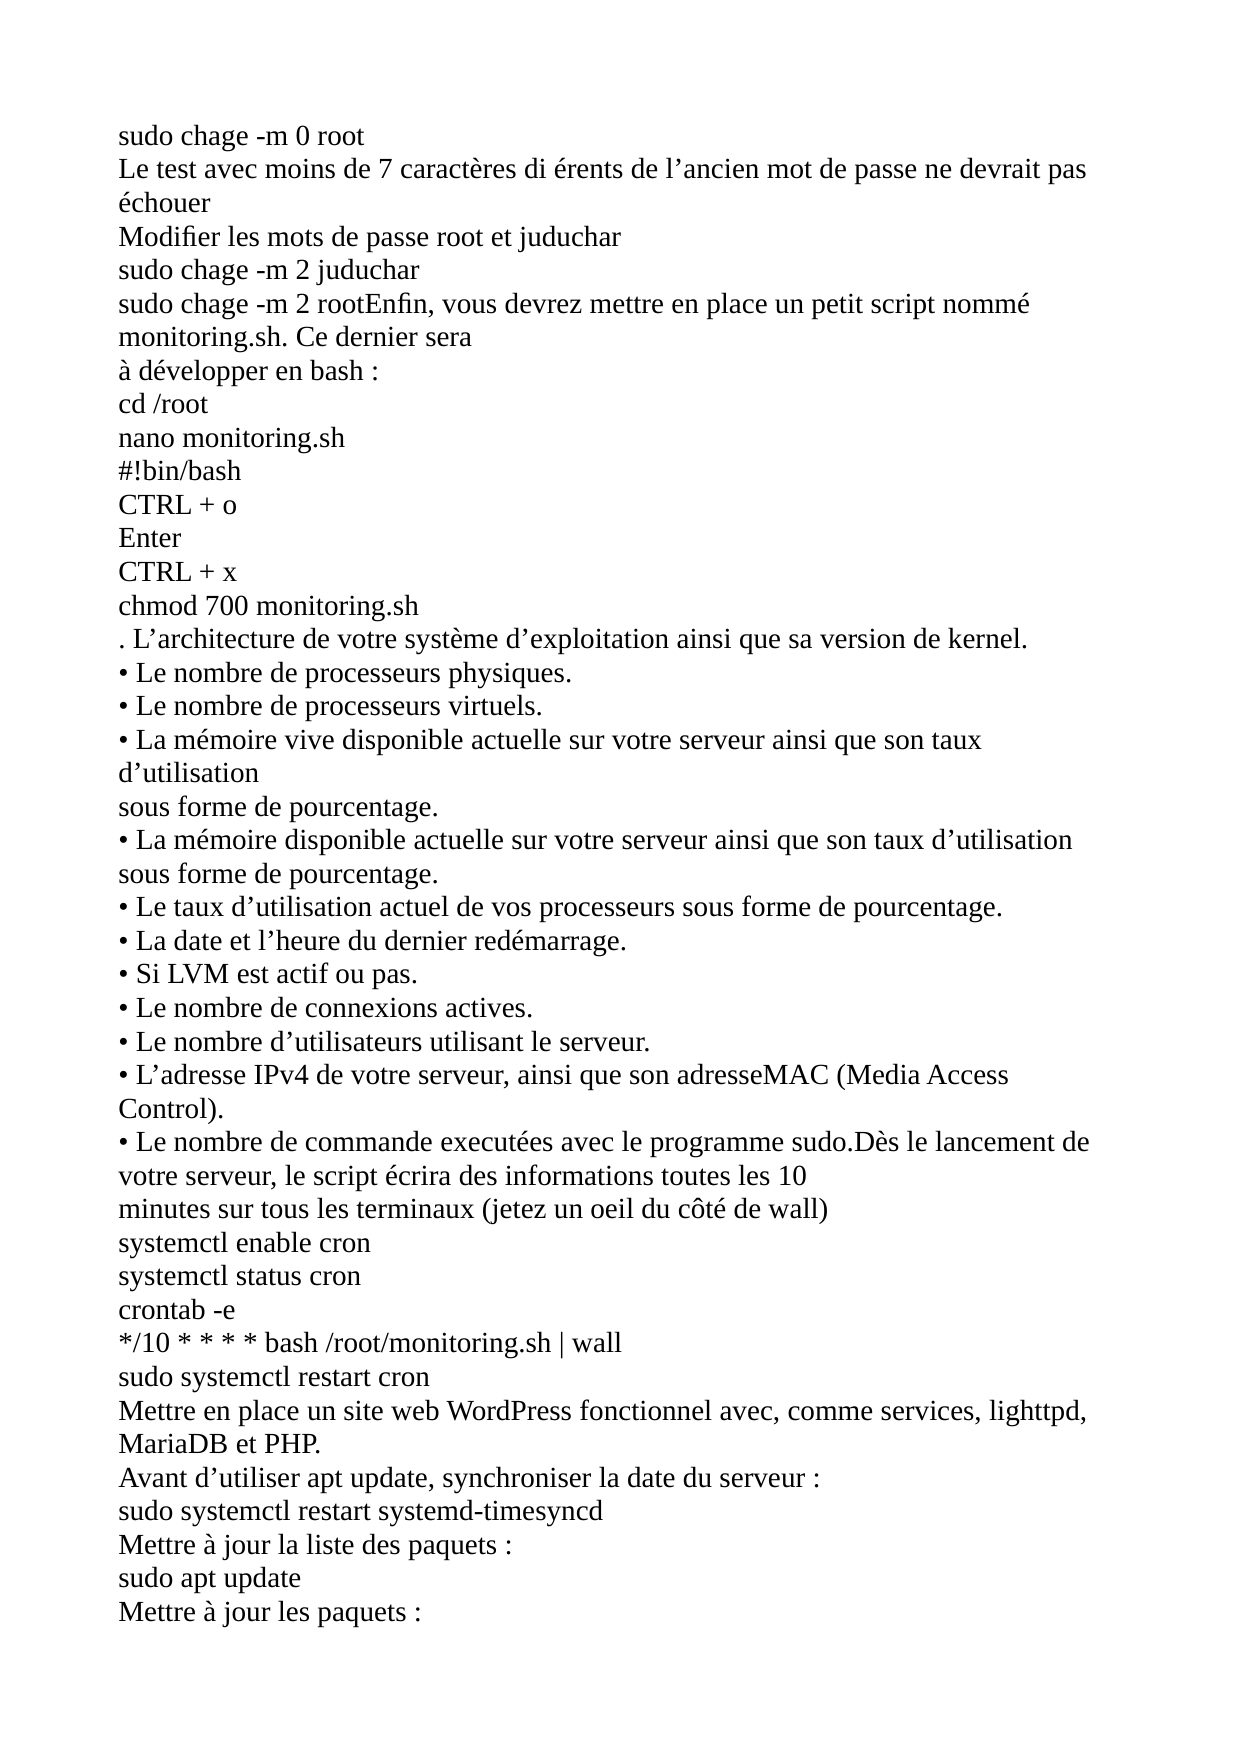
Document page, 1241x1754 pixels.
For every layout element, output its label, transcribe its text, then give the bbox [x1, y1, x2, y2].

text Mettre à jour la liste des paquets : [118, 1527, 1122, 1560]
text sous forme de pourcentage. [118, 856, 1122, 889]
text CTRL + x [118, 554, 1122, 588]
text sudo systemctl restart cron [118, 1359, 1122, 1393]
text • Le nombre d’utilisateurs utilisant le serveur. [118, 1024, 1122, 1057]
text sudo systemctl restart systemd-timesyncd [118, 1493, 1122, 1527]
text • L’adresse IPv4 de votre serveur, ainsi que son adresseMAC (Media Access Control). [118, 1057, 1122, 1124]
text */10 * * * * bash /root/monitoring.sh | wall [118, 1326, 1122, 1359]
text échouer [118, 185, 1122, 219]
text sudo chage -m 2 juduchar [118, 252, 1122, 286]
text • Le nombre de processeurs physiques. [118, 655, 1122, 688]
text systemctl enable cron [118, 1225, 1122, 1258]
text • Le nombre de processeurs virtuels. [118, 688, 1122, 722]
text sudo chage -m 2 rootEnﬁn, vous devrez mettre en place un petit script nommé monitoring.sh. Ce dernier sera [118, 286, 1122, 353]
text sudo apt update [118, 1560, 1122, 1594]
text minutes sur tous les terminaux (jetez un oeil du côté de wall) [118, 1191, 1122, 1225]
text cd /root [118, 386, 1122, 420]
text Mettre en place un site web WordPress fonctionnel avec, comme services, lighttpd, [118, 1393, 1122, 1426]
text • Le nombre de connexions actives. [118, 990, 1122, 1024]
text • Si LVM est actif ou pas. [118, 957, 1122, 990]
text systemctl status cron [118, 1258, 1122, 1292]
text • La mémoire disponible actuelle sur votre serveur ainsi que son taux d’utilisation [118, 822, 1122, 856]
text Mettre à jour les paquets : [118, 1594, 1122, 1627]
text à développer en bash : [118, 353, 1122, 386]
text Modiﬁer les mots de passe root et juduchar [118, 219, 1122, 252]
text Avant d’utiliser apt update, synchroniser la date du serveur : [118, 1460, 1122, 1493]
text CTRL + o [118, 487, 1122, 521]
text • La date et l’heure du dernier redémarrage. [118, 923, 1122, 957]
text Enter [118, 521, 1122, 554]
text nano monitoring.sh [118, 420, 1122, 453]
text #!bin/bash [118, 453, 1122, 487]
text • La mémoire vive disponible actuelle sur votre serveur ainsi que son taux d’utilisation [118, 722, 1122, 789]
text • Le nombre de commande executées avec le programme sudo.Dès le lancement de votre serveur, le script écrira des informations toutes les 10 [118, 1124, 1122, 1191]
text Le test avec moins de 7 caractères di érents de l’ancien mot de passe ne devrait pas [118, 152, 1122, 185]
text . L’architecture de votre système d’exploitation ainsi que sa version de kernel. [118, 621, 1122, 655]
text chmod 700 monitoring.sh [118, 588, 1122, 621]
text crontab -e [118, 1292, 1122, 1326]
text • Le taux d’utilisation actuel de vos processeurs sous forme de pourcentage. [118, 889, 1122, 923]
text MariaDB et PHP. [118, 1426, 1122, 1460]
text sudo chage -m 0 root [118, 118, 1122, 152]
text sous forme de pourcentage. [118, 789, 1122, 822]
